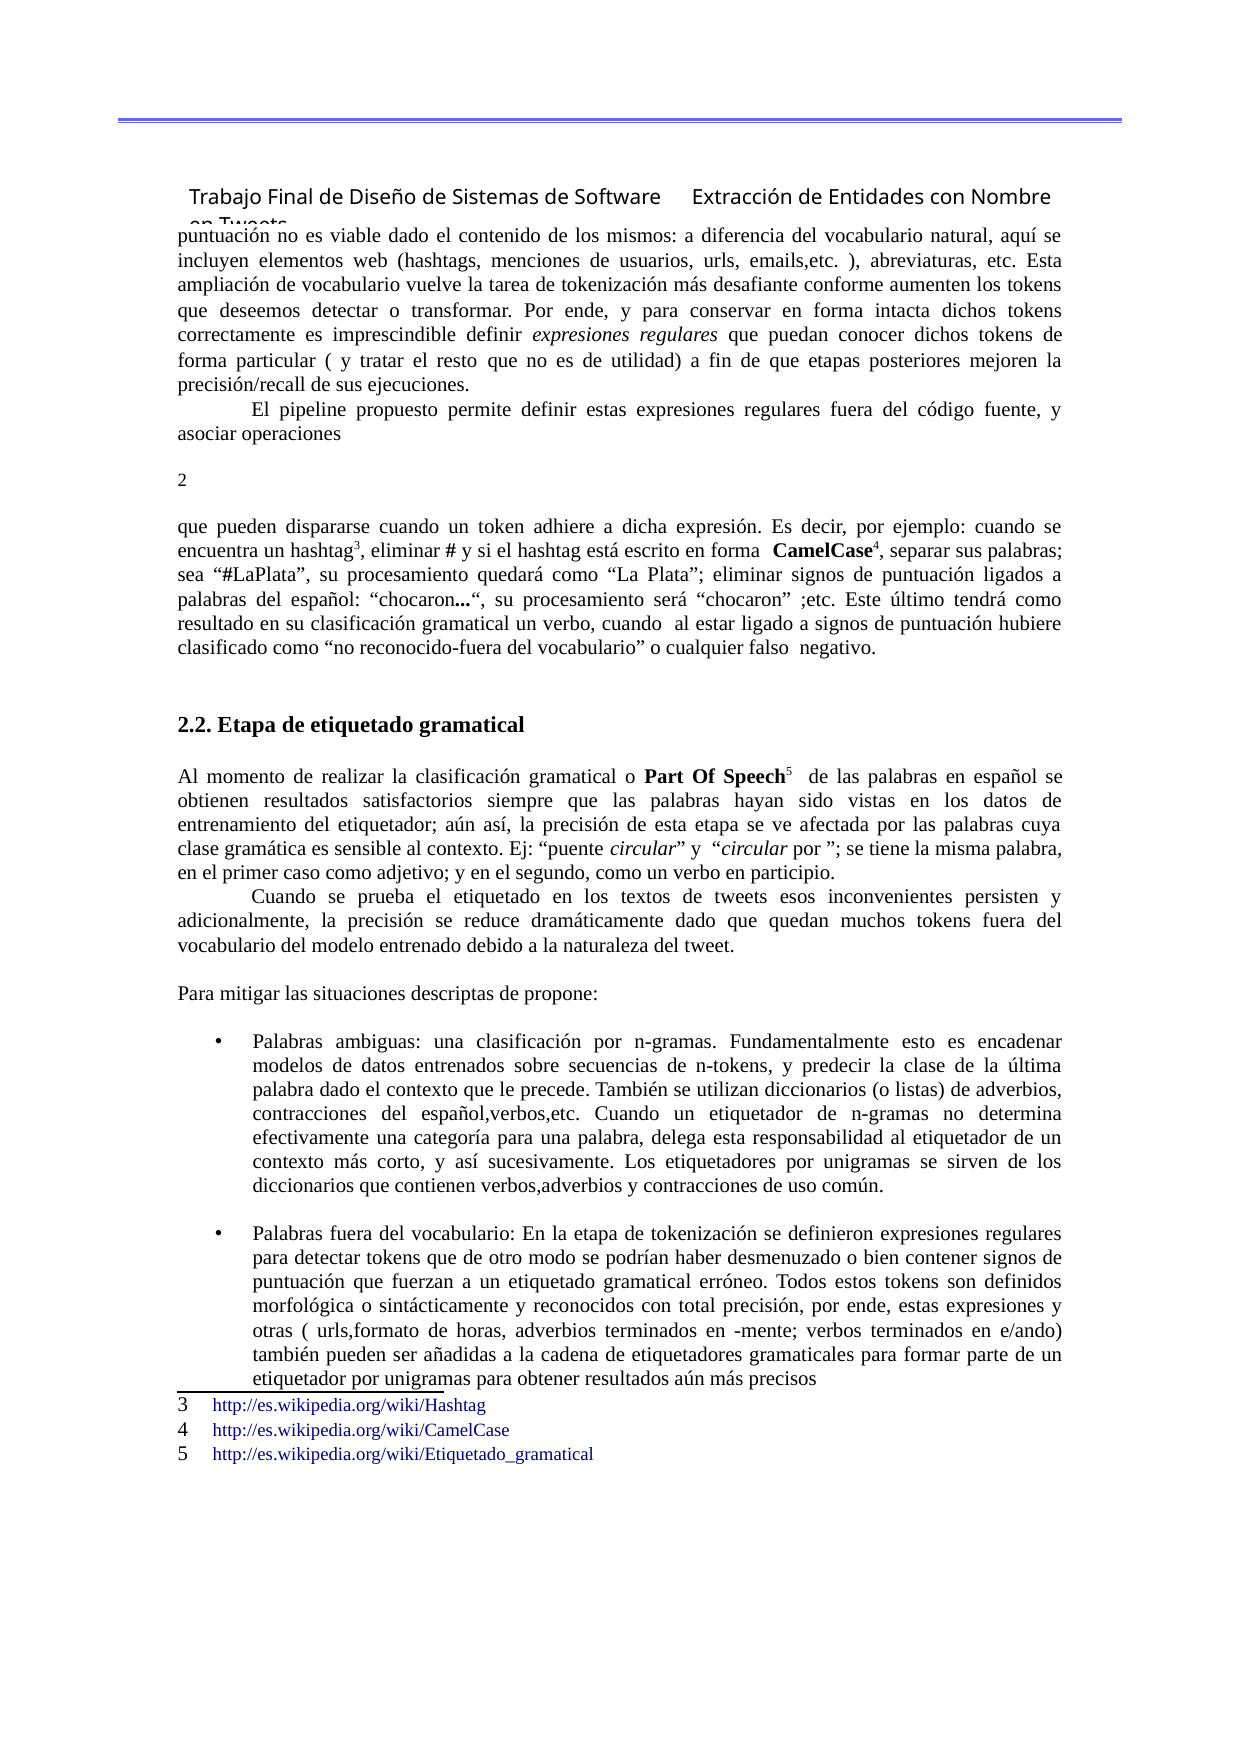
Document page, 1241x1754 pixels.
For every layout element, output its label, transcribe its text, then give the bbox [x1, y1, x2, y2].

text El pipeline propuesto permite definir estas expresiones regulares fuera del código fuente, y asociar operaciones [177, 396, 1063, 444]
text http://es.wikipedia.org/wiki/Etiquetado_gramatical [177, 1441, 1063, 1464]
text El texto de los tweets no sigue una ortografía y estructura gramatical correcta o formal, sino que es escrito en forma libre. Una simple tokenización por espacios no es suficiente, y tokenizar por signos de puntuación no es viable dado el contenido de los mismos: a diferencia del vocabulario natural, aquí se incluyen elementos web (hashtags, menciones de usuarios, urls, emails,etc. ), abreviaturas, etc. Esta ampliación de vocabulario vuelve la tarea de tokenización más desafiante conforme aumenten los tokens que deseemos detectar o transformar. Por ende, y para conservar en forma intacta dichos tokens correctamente es imprescindible definir expresiones regulares que puedan conocer dichos tokens de forma particular ( y tratar el resto que no es de utilidad) a fin de que etapas posteriores mejoren la precisión/recall de sus ejecuciones. [177, 223, 1063, 396]
list Palabras ambiguas: una clasificación por n-gramas. Fundamentalmente esto es encadenar modelos de datos entrenados sobre secuencias de n-tokens, y predecir la clase de la última palabra dado el contexto que le precede. También se utilizan diccionarios (o listas) de adverbios, contracciones del español,verbos,etc. Cuando un etiquetador de n-gramas no determina efectivamente una categoría para una palabra, delega esta responsabilidad al etiquetador de un contexto más corto, y así sucesivamente. Los etiquetadores por unigramas se sirven de los diccionarios que contienen verbos,adverbios y contracciones de uso común. [215, 1029, 1063, 1197]
text http://es.wikipedia.org/wiki/CamelCase [177, 1416, 1063, 1441]
text http://es.wikipedia.org/wiki/Hashtag [177, 1392, 1063, 1416]
text Para mitigar las situaciones descriptas de propone: [177, 981, 1063, 1005]
text Cuando se prueba el etiquetado en los textos de tweets esos inconvenientes persisten y adicionalmente, la precisión se reduce dramáticamente dado que quedan muchos tokens fuera del vocabulario del modelo entrenado debido a la naturaleza del tweet. [177, 884, 1063, 957]
text Al momento de realizar la clasificación gramatical o Part Of Speech de las palabras en español se obtienen resultados satisfactorios siempre que las palabras hayan sido vistas en los datos de entrenamiento del etiquetador; aún así, la precisión de esta etapa se ve afectada por las palabras cuya clase gramática es sensible al contexto. Ej: “puente circular” y “circular por ”; se tiene la misma palabra, en el primer caso como adjetivo; y en el segundo, como un verbo en participio. [177, 764, 1063, 884]
list Palabras fuera del vocabulario: En la etapa de tokenización se definieron expresiones regulares para detectar tokens que de otro modo se podrían haber desmenuzado o bien contener signos de puntuación que fuerzan a un etiquetado gramatical erróneo. Todos estos tokens son definidos morfológica o sintácticamente y reconocidos con total precisión, por ende, estas expresiones y otras ( urls,formato de horas, adverbios terminados en -mente; verbos terminados en e/ando) también pueden ser añadidas a la cadena de etiquetadores gramaticales para formar parte de un etiquetador por unigramas para obtener resultados aún más precisos [215, 1221, 1063, 1390]
text 2.2. Etapa de etiquetado gramatical [177, 711, 1063, 738]
text que pueden dispararse cuando un token adhiere a dicha expresión. Es decir, por ejemplo: cuando se encuentra un hashtag, eliminar # y si el hashtag está escrito en forma CamelCase, separar sus palabras; sea “#LaPlata”, su procesamiento quedará como “La Plata”; eliminar signos de puntuación ligados a palabras del español: “chocaron...“, su procesamiento será “chocaron” ;etc. Este último tendrá como resultado en su clasificación gramatical un verbo, cuando al estar ligado a signos de puntuación hubiere clasificado como “no reconocido-fuera del vocabulario” o cualquier falso negativo. [177, 514, 1063, 659]
text 2 [177, 444, 1063, 490]
